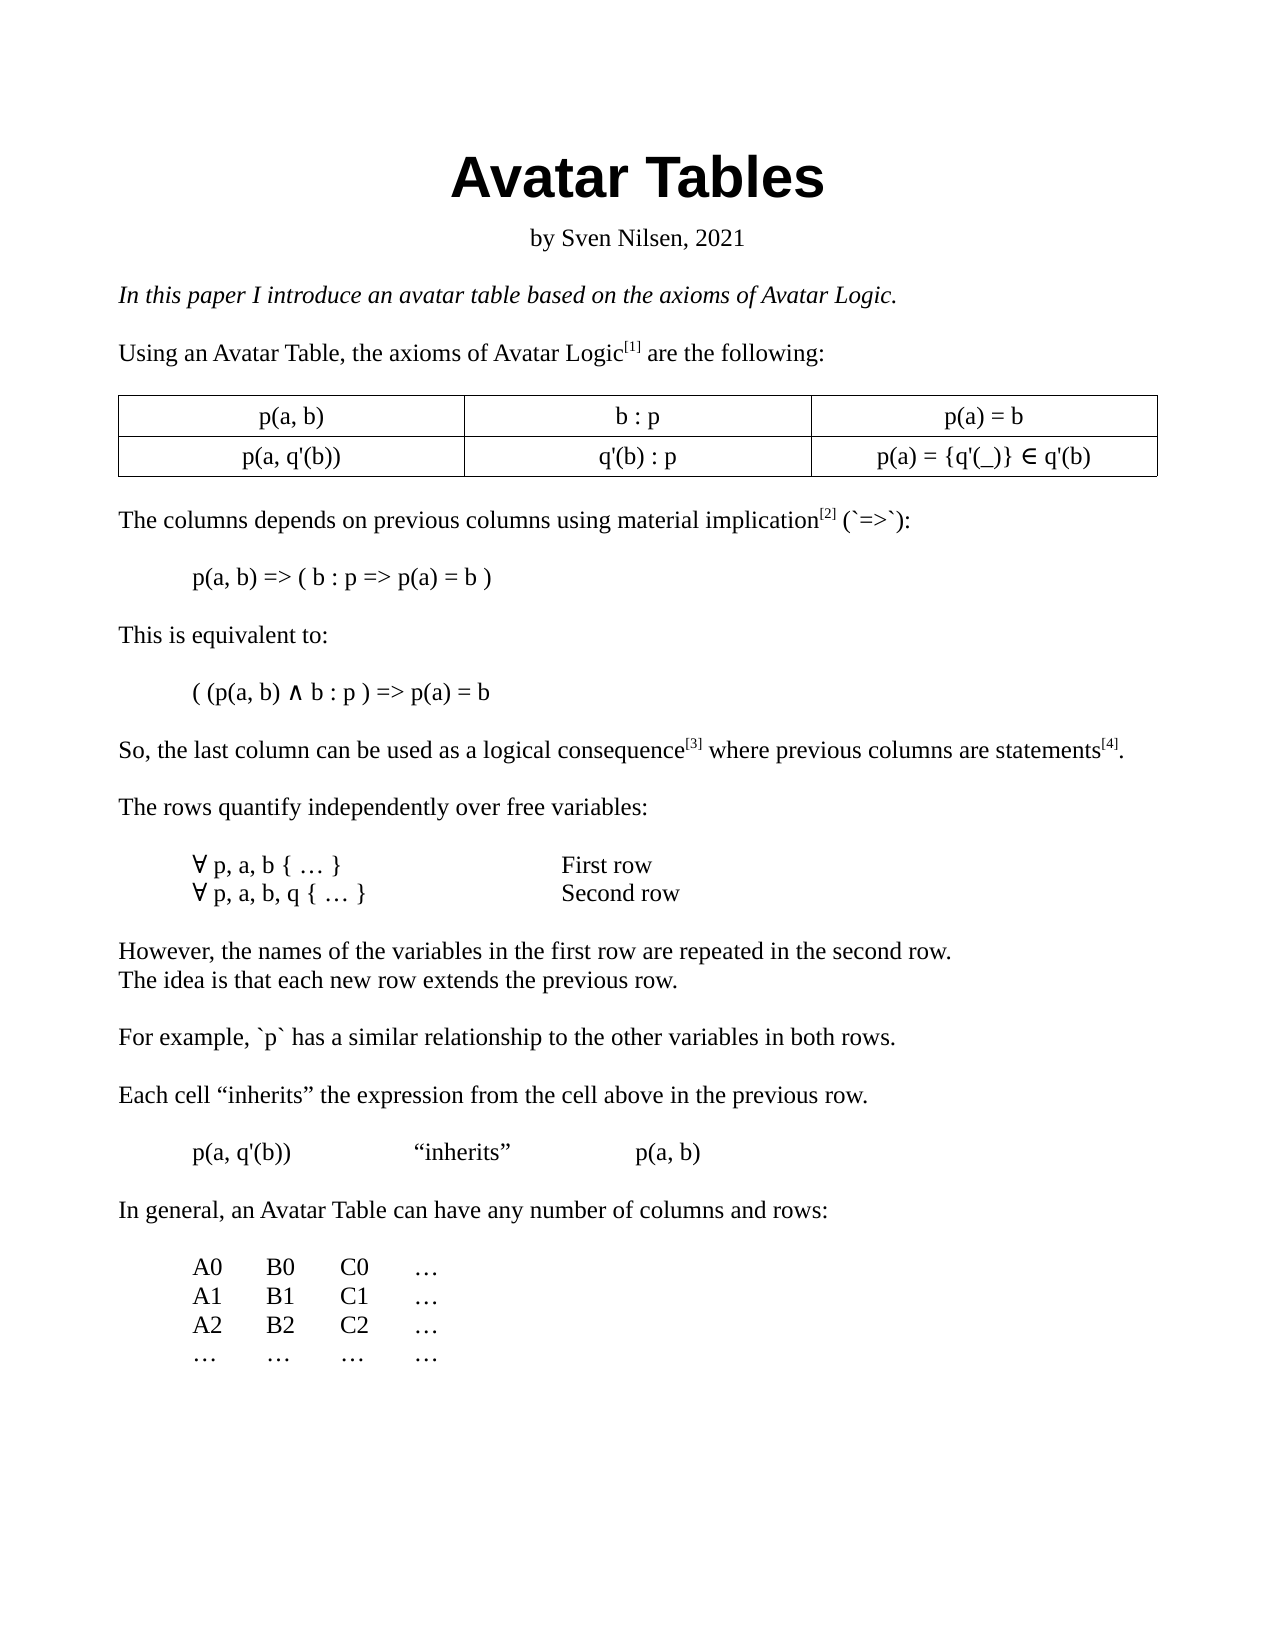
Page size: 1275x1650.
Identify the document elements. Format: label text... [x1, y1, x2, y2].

text Each cell “inherits” the expression from the cell above in the previous row. [118, 1080, 1157, 1108]
text For example, `p` has a similar relationship to the other variables in both rows. [118, 1022, 1157, 1051]
text A1 B1 C1 … [118, 1281, 1157, 1310]
table_header p(a, b) [119, 396, 464, 436]
text The columns depends on previous columns using material implication[2] (`=>`): [118, 505, 1157, 533]
text p(a, q'(b)) “inherits” p(a, b) [118, 1137, 1157, 1166]
text The rows quantify independently over free variables: [118, 792, 1157, 821]
table_cell p(a, q'(b)) [119, 437, 464, 476]
text In general, an Avatar Table can have any number of columns and rows: [118, 1195, 1157, 1223]
text ( (p(a, b) ∧ b : p ) => p(a) = b [118, 677, 1157, 706]
text A0 B0 C0 … [118, 1252, 1157, 1281]
title Avatar Tables [118, 143, 1157, 210]
table_header b : p [465, 396, 811, 436]
text So, the last column can be used as a logical consequence[3] where previous columns are statements[4]. [118, 735, 1157, 763]
text … … … … [118, 1338, 1157, 1367]
text ∀ p, a, b { … } First row [118, 850, 1157, 878]
text However, the names of the variables in the first row are repeated in the second row. [118, 936, 1157, 965]
text This is equivalent to: [118, 620, 1157, 648]
text p(a, b) => ( b : p => p(a) = b ) [118, 562, 1157, 591]
text Using an Avatar Table, the axioms of Avatar Logic[1] are the following: [118, 338, 1157, 366]
table_cell p(a) = {q'(_)} ∈ q'(b) [812, 437, 1157, 476]
text In this paper I introduce an avatar table based on the axioms of Avatar Logic. [118, 280, 1157, 309]
text ∀ p, a, b, q { … } Second row [118, 878, 1157, 907]
text A2 B2 C2 … [118, 1310, 1157, 1338]
text The idea is that each new row extends the previous row. [118, 965, 1157, 993]
table_cell q'(b) : p [465, 437, 811, 476]
table_header p(a) = b [812, 396, 1157, 436]
text by Sven Nilsen, 2021 [118, 223, 1157, 251]
